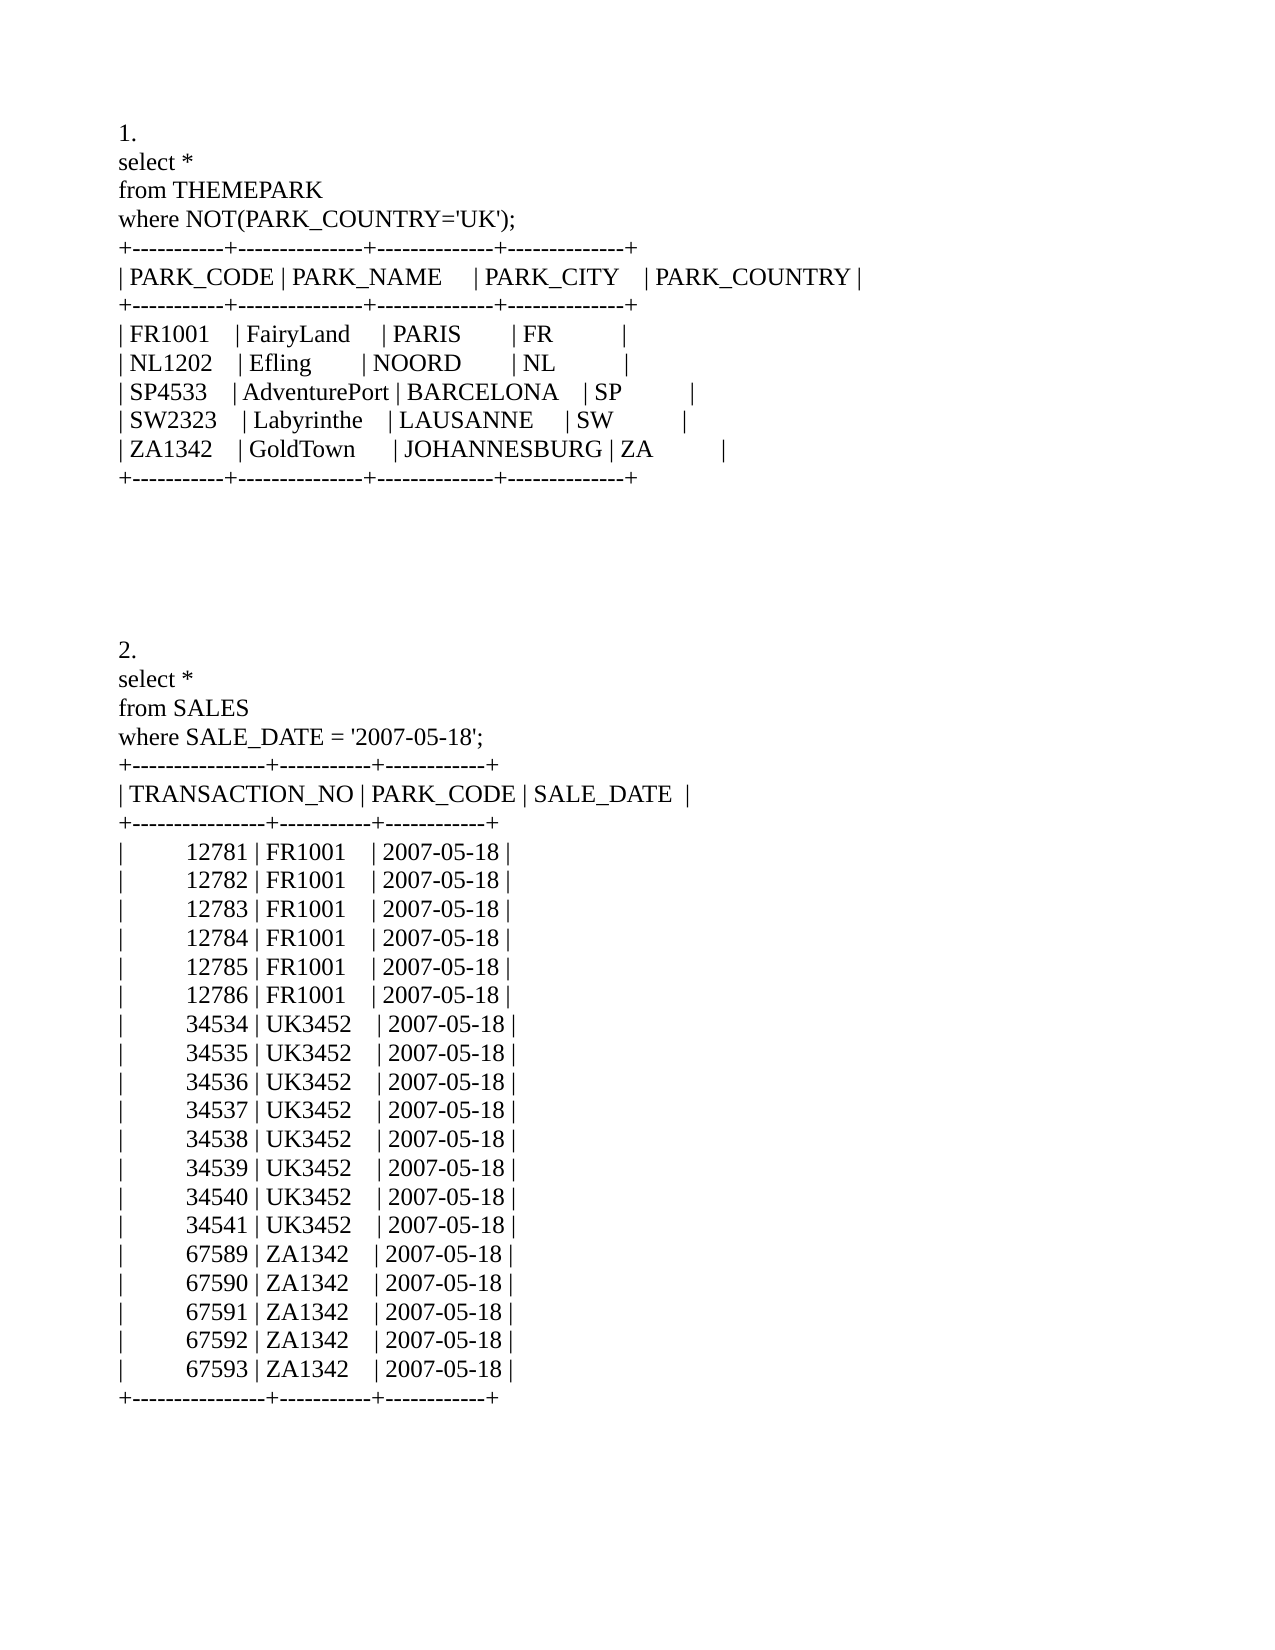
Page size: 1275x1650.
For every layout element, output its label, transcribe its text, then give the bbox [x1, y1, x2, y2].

text | 12786 | FR1001 | 2007-05-18 | [118, 981, 1157, 1009]
text | TRANSACTION_NO | PARK_CODE | SALE_DATE | [118, 779, 1157, 808]
text +-----------+---------------+--------------+--------------+ [118, 233, 1157, 262]
text 1. [118, 118, 1157, 147]
text from SALES [118, 693, 1157, 722]
text | SP4533 | AdventurePort | BARCELONA | SP | [118, 377, 1157, 406]
text | 34540 | UK3452 | 2007-05-18 | [118, 1182, 1157, 1211]
text +-----------+---------------+--------------+--------------+ [118, 291, 1157, 319]
text | PARK_CODE | PARK_NAME | PARK_CITY | PARK_COUNTRY | [118, 262, 1157, 291]
text | 34537 | UK3452 | 2007-05-18 | [118, 1096, 1157, 1124]
text | NL1202 | Efling | NOORD | NL | [118, 348, 1157, 377]
text select * [118, 664, 1157, 693]
text | 12785 | FR1001 | 2007-05-18 | [118, 952, 1157, 981]
text | 34539 | UK3452 | 2007-05-18 | [118, 1153, 1157, 1182]
text | 67589 | ZA1342 | 2007-05-18 | [118, 1239, 1157, 1268]
text | 12782 | FR1001 | 2007-05-18 | [118, 866, 1157, 894]
text +-----------+---------------+--------------+--------------+ [118, 463, 1157, 492]
text where SALE_DATE = '2007-05-18'; [118, 722, 1157, 751]
text | 67593 | ZA1342 | 2007-05-18 | [118, 1354, 1157, 1383]
text | FR1001 | FairyLand | PARIS | FR | [118, 319, 1157, 348]
text where NOT(PARK_COUNTRY='UK'); [118, 204, 1157, 233]
text | 67592 | ZA1342 | 2007-05-18 | [118, 1326, 1157, 1354]
text | 12781 | FR1001 | 2007-05-18 | [118, 837, 1157, 866]
text | 12784 | FR1001 | 2007-05-18 | [118, 923, 1157, 952]
text 2. [118, 636, 1157, 664]
text | 34541 | UK3452 | 2007-05-18 | [118, 1211, 1157, 1239]
text | 67591 | ZA1342 | 2007-05-18 | [118, 1297, 1157, 1326]
text | SW2323 | Labyrinthe | LAUSANNE | SW | [118, 406, 1157, 434]
text +----------------+-----------+------------+ [118, 751, 1157, 779]
text | 34535 | UK3452 | 2007-05-18 | [118, 1038, 1157, 1067]
text select * [118, 147, 1157, 176]
text +----------------+-----------+------------+ [118, 808, 1157, 837]
text | 12783 | FR1001 | 2007-05-18 | [118, 894, 1157, 923]
text | 34534 | UK3452 | 2007-05-18 | [118, 1009, 1157, 1038]
text | 34538 | UK3452 | 2007-05-18 | [118, 1124, 1157, 1153]
text +----------------+-----------+------------+ [118, 1383, 1157, 1412]
text | 67590 | ZA1342 | 2007-05-18 | [118, 1268, 1157, 1297]
text from THEMEPARK [118, 176, 1157, 204]
text | ZA1342 | GoldTown | JOHANNESBURG | ZA | [118, 434, 1157, 463]
text | 34536 | UK3452 | 2007-05-18 | [118, 1067, 1157, 1096]
